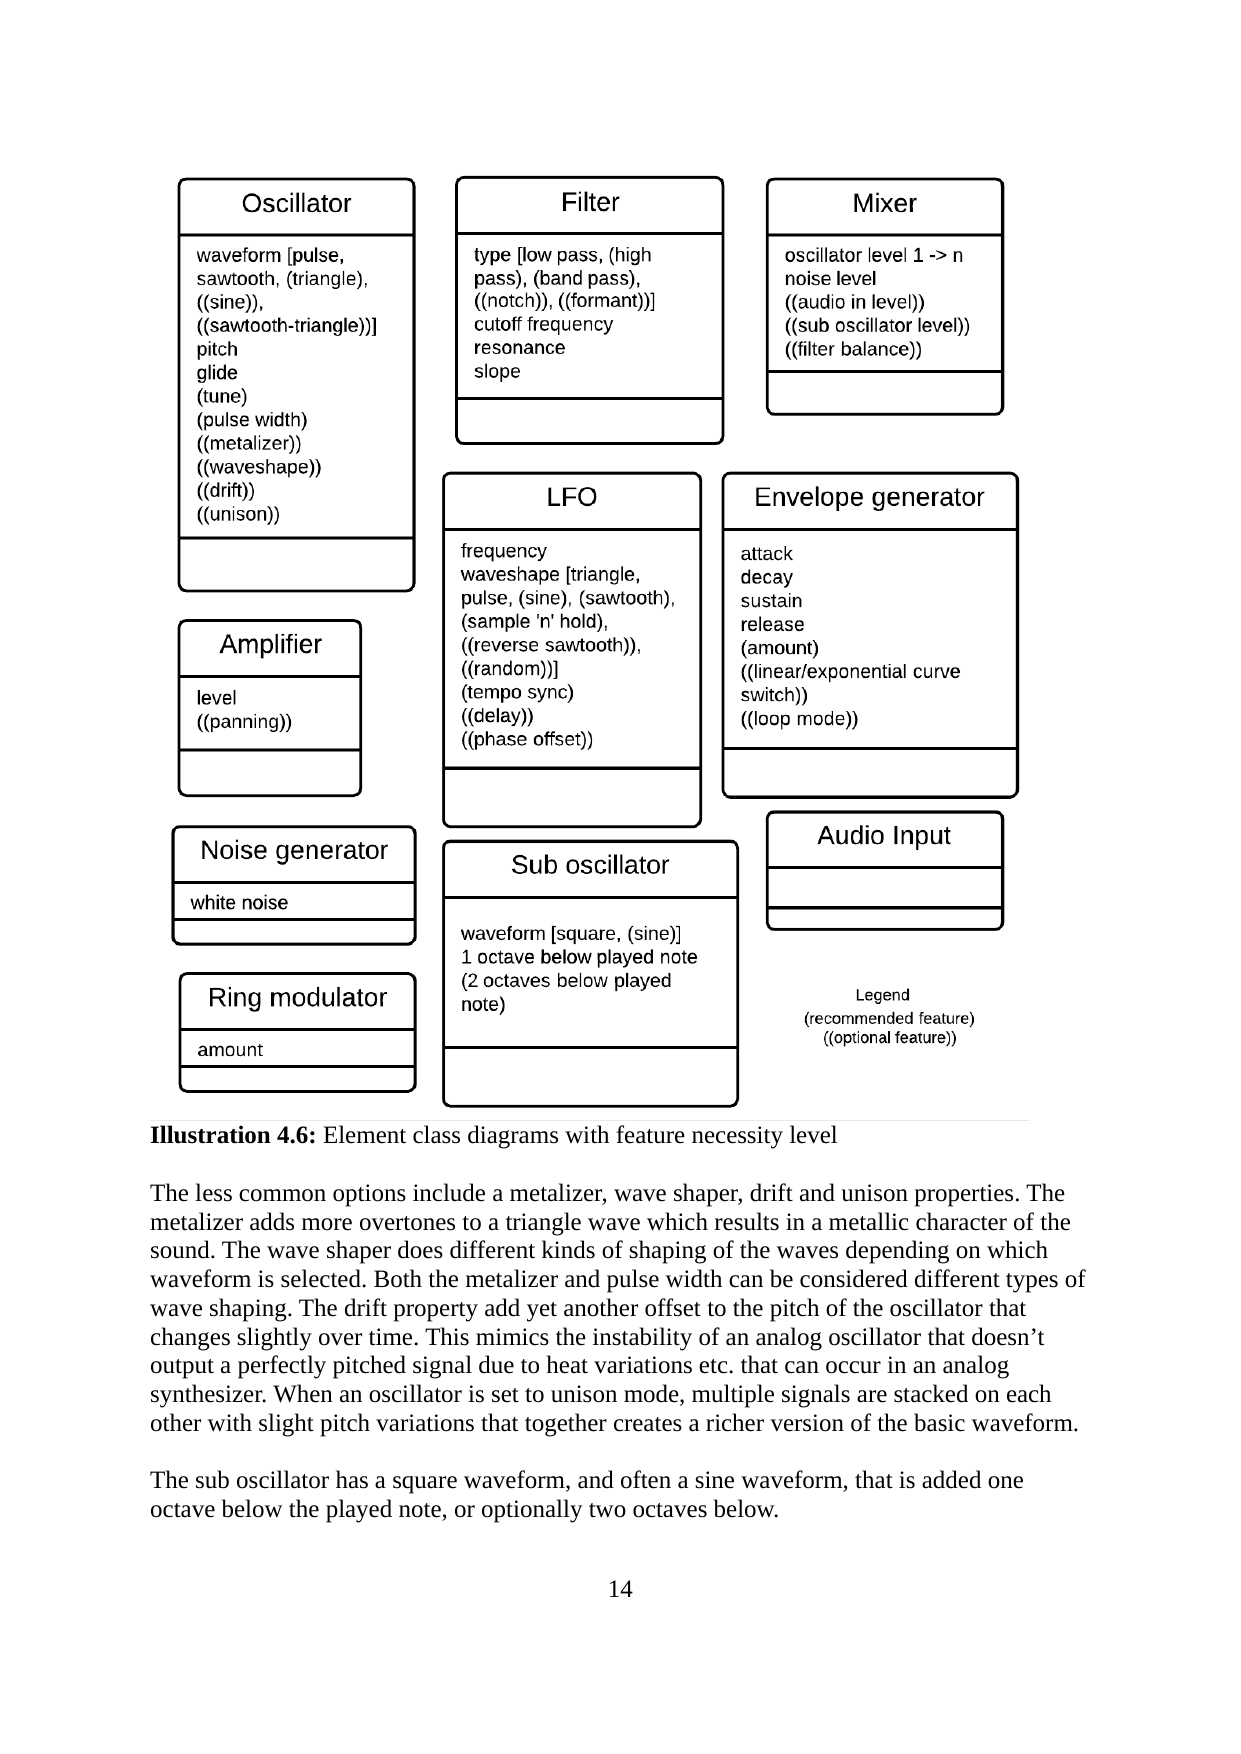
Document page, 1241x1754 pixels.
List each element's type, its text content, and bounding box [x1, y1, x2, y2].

text The less common options include a metalizer, wave shaper, drift and unison properties. The metalizer adds more overtones to a triangle wave which results in a metallic character of the sound. The wave shaper does different kinds of shaping of the waves depending on which waveform is selected. Both the metalizer and pulse width can be considered different types of wave shaping. The drift property add yet another offset to the pitch of the oscillator that changes slightly over time. This mimics the instability of an analog oscillator that doesn’t output a perfectly pitched signal due to heat variations etc. that can occur in an analog synthesizer. When an oscillator is set to unison mode, multiple signals are stacked on each other with slight pitch variations that together creates a richer version of the basic waveform. [150, 1178, 1090, 1437]
text Illustration 4.6: Element class diagrams with feature necessity level [150, 1120, 1090, 1149]
picture [150, 150, 1030, 1121]
text [1030, 150, 1090, 1120]
text The sub oscillator has a square waveform, and often a sine waveform, that is added one octave below the played note, or optionally two octaves below. [150, 1465, 1090, 1523]
